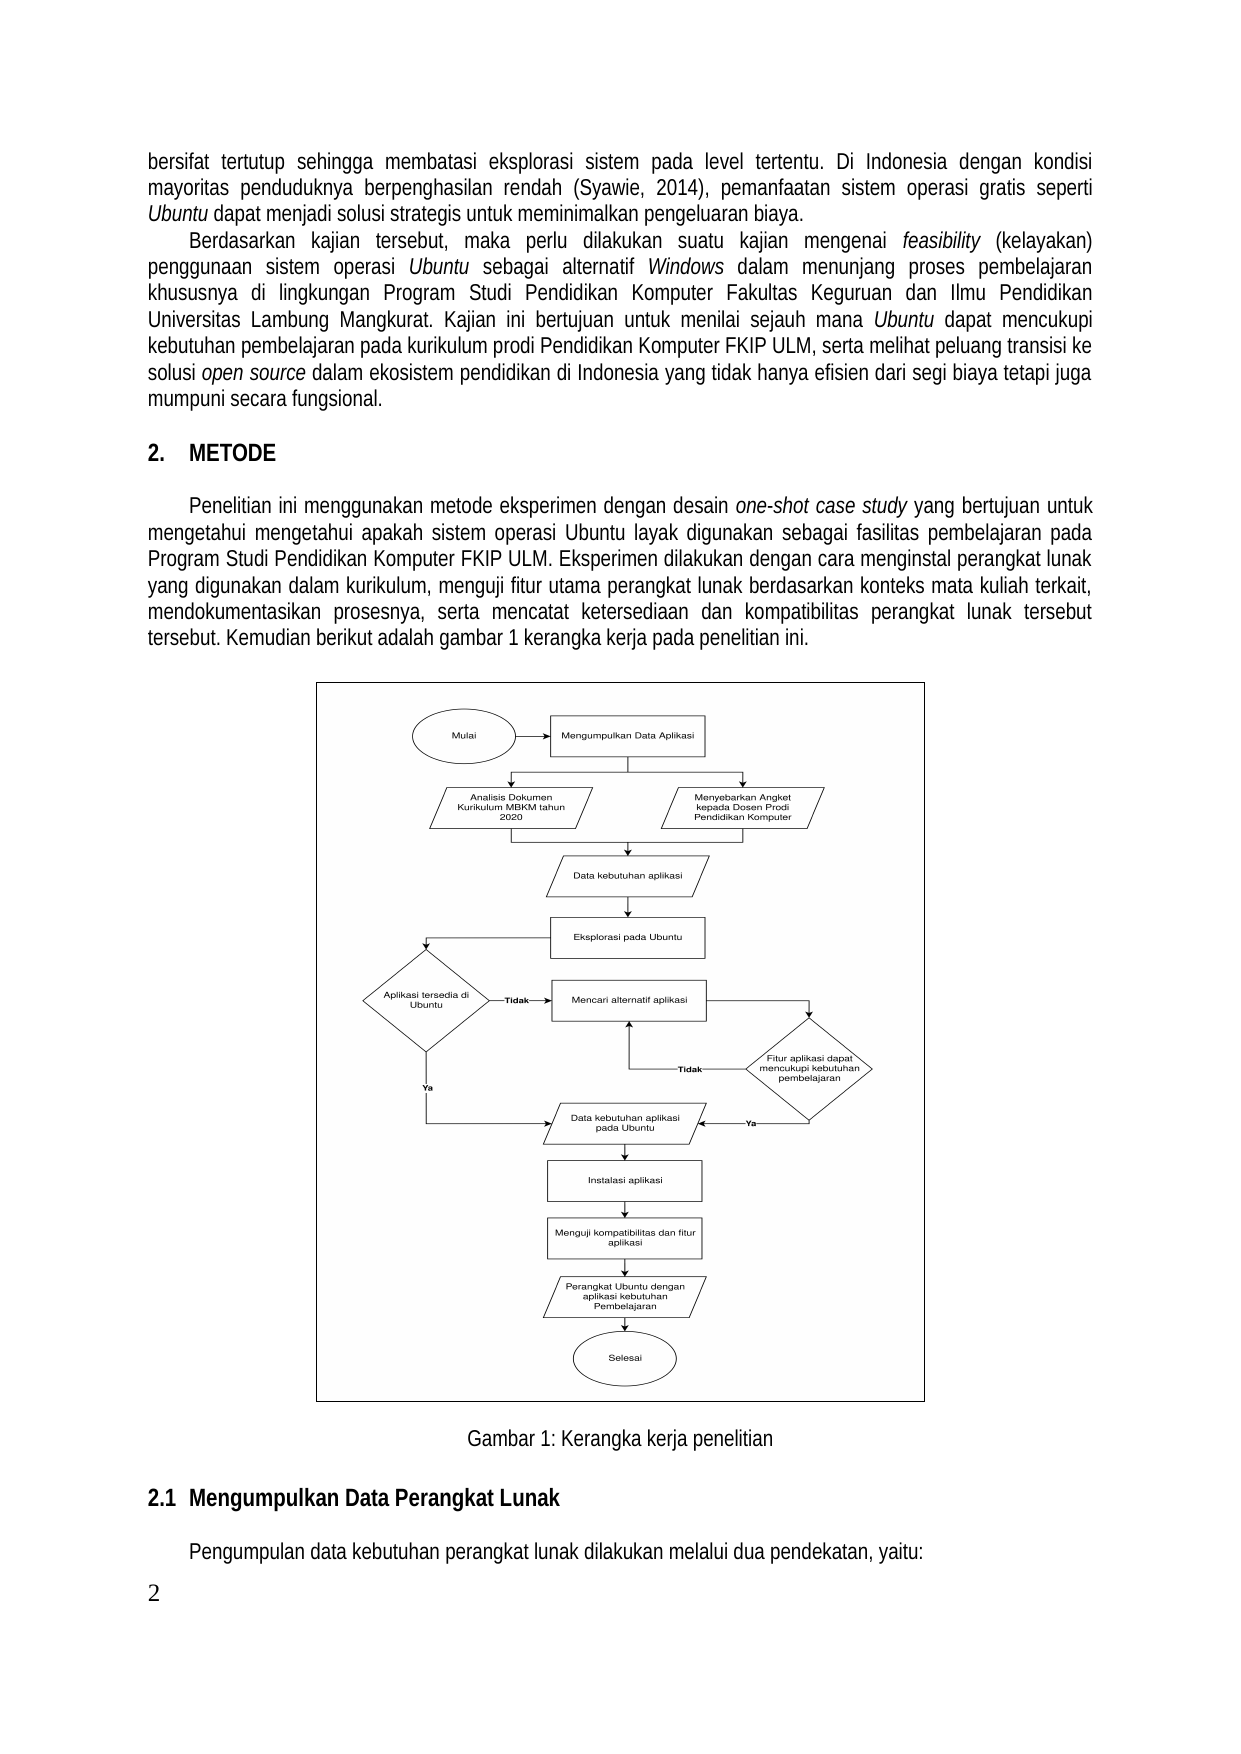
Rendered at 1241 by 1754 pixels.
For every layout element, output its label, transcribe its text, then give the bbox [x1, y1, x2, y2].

text Penelitian ini menggunakan metode eksperimen dengan desain one-shot case study yang bertujuan untuk mengetahui mengetahui apakah sistem operasi Ubuntu layak digunakan sebagai fasilitas pembelajaran pada Program Studi Pendidikan Komputer FKIP ULM. Eksperimen dilakukan dengan cara menginstal perangkat lunak yang digunakan dalam kurikulum, menguji fitur utama perangkat lunak berdasarkan konteks mata kuliah terkait, mendokumentasikan prosesnya, serta mencatat ketersediaan dan kompatibilitas perangkat lunak tersebut tersebut. Kemudian berikut adalah gambar 1 kerangka kerja pada penelitian ini. [148, 492, 1093, 651]
text Gambar 1: Kerangka kerja penelitian [316, 1402, 924, 1452]
text bersifat tertutup sehingga membatasi eksplorasi sistem pada level tertentu. Di Indonesia dengan kondisi mayoritas penduduknya berpenghasilan rendah (Syawie, 2014), pemanfaatan sistem operasi gratis seperti Ubuntu dapat menjadi solusi strategis untuk meminimalkan pengeluaran biaya. [148, 148, 1093, 227]
picture [317, 683, 924, 1401]
text Berdasarkan kajian tersebut, maka perlu dilakukan suatu kajian mengenai feasibility (kelayakan) penggunaan sistem operasi Ubuntu sebagai alternatif Windows dalam menunjang proses pembelajaran khususnya di lingkungan Program Studi Pendidikan Komputer Fakultas Keguruan dan Ilmu Pendidikan Universitas Lambung Mangkurat. Kajian ini bertujuan untuk menilai sejauh mana Ubuntu dapat mencukupi kebutuhan pembelajaran pada kurikulum prodi Pendidikan Komputer FKIP ULM, serta melihat peluang transisi ke solusi open source dalam ekosistem pendidikan di Indonesia yang tidak hanya efisien dari segi biaya tetapi juga mumpuni secara fungsional. [148, 227, 1093, 411]
subtitle Metode [148, 437, 1093, 466]
subtitle Mengumpulkan Data Perangkat Lunak [148, 1483, 1093, 1512]
text Pengumpulan data kebutuhan perangkat lunak dilakukan melalui dua pendekatan, yaitu: [148, 1538, 1093, 1564]
